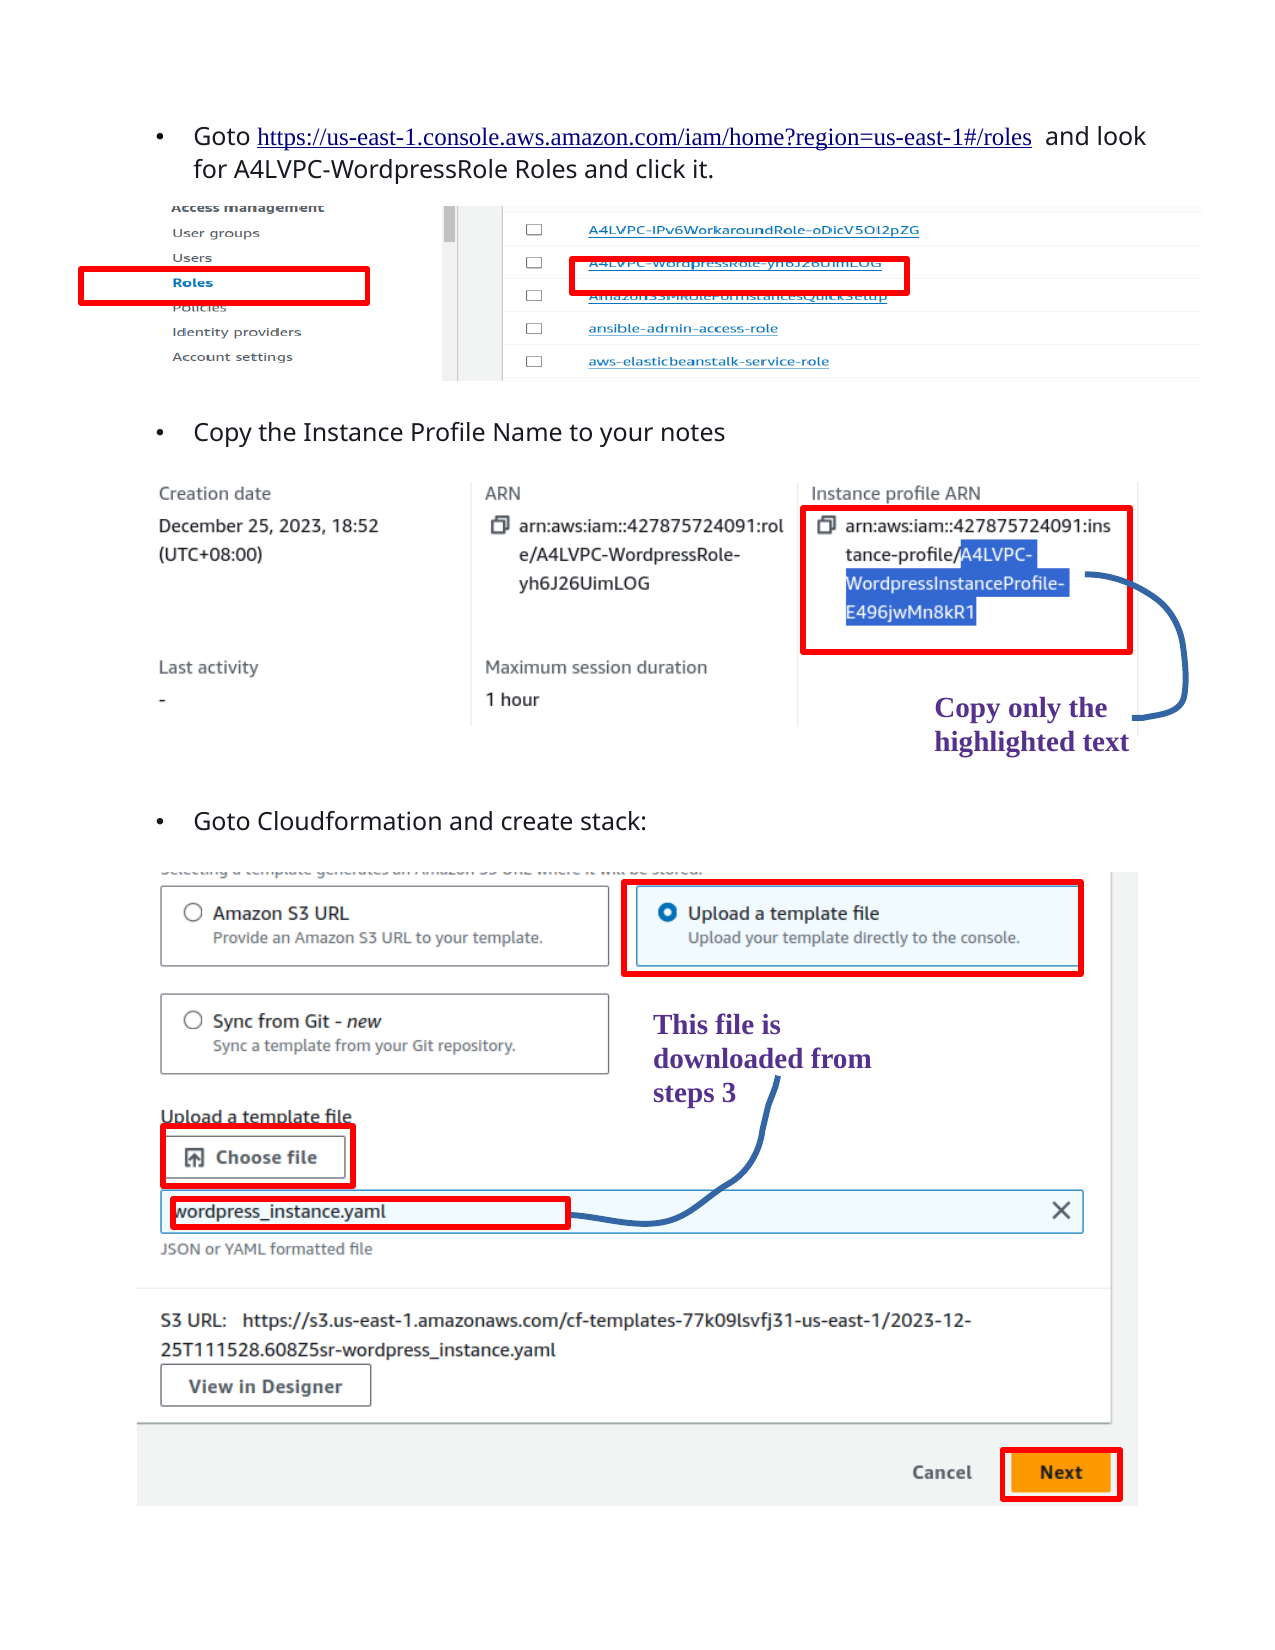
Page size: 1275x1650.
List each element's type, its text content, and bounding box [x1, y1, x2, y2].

list Copy the Instance Profile Name to your notes [156, 415, 1157, 449]
list Goto https://us-east-1.console.aws.amazon.com/iam/home?region=us-east-1#/roles and look for A4LVPC-WordpressRole Roles and click it. [156, 118, 1157, 186]
picture [806, 511, 1127, 649]
list Goto Cloudformation and create stack: [156, 804, 1157, 838]
picture [162, 206, 1201, 381]
picture [136, 482, 1139, 736]
picture [162, 272, 365, 300]
picture [136, 872, 1139, 1506]
